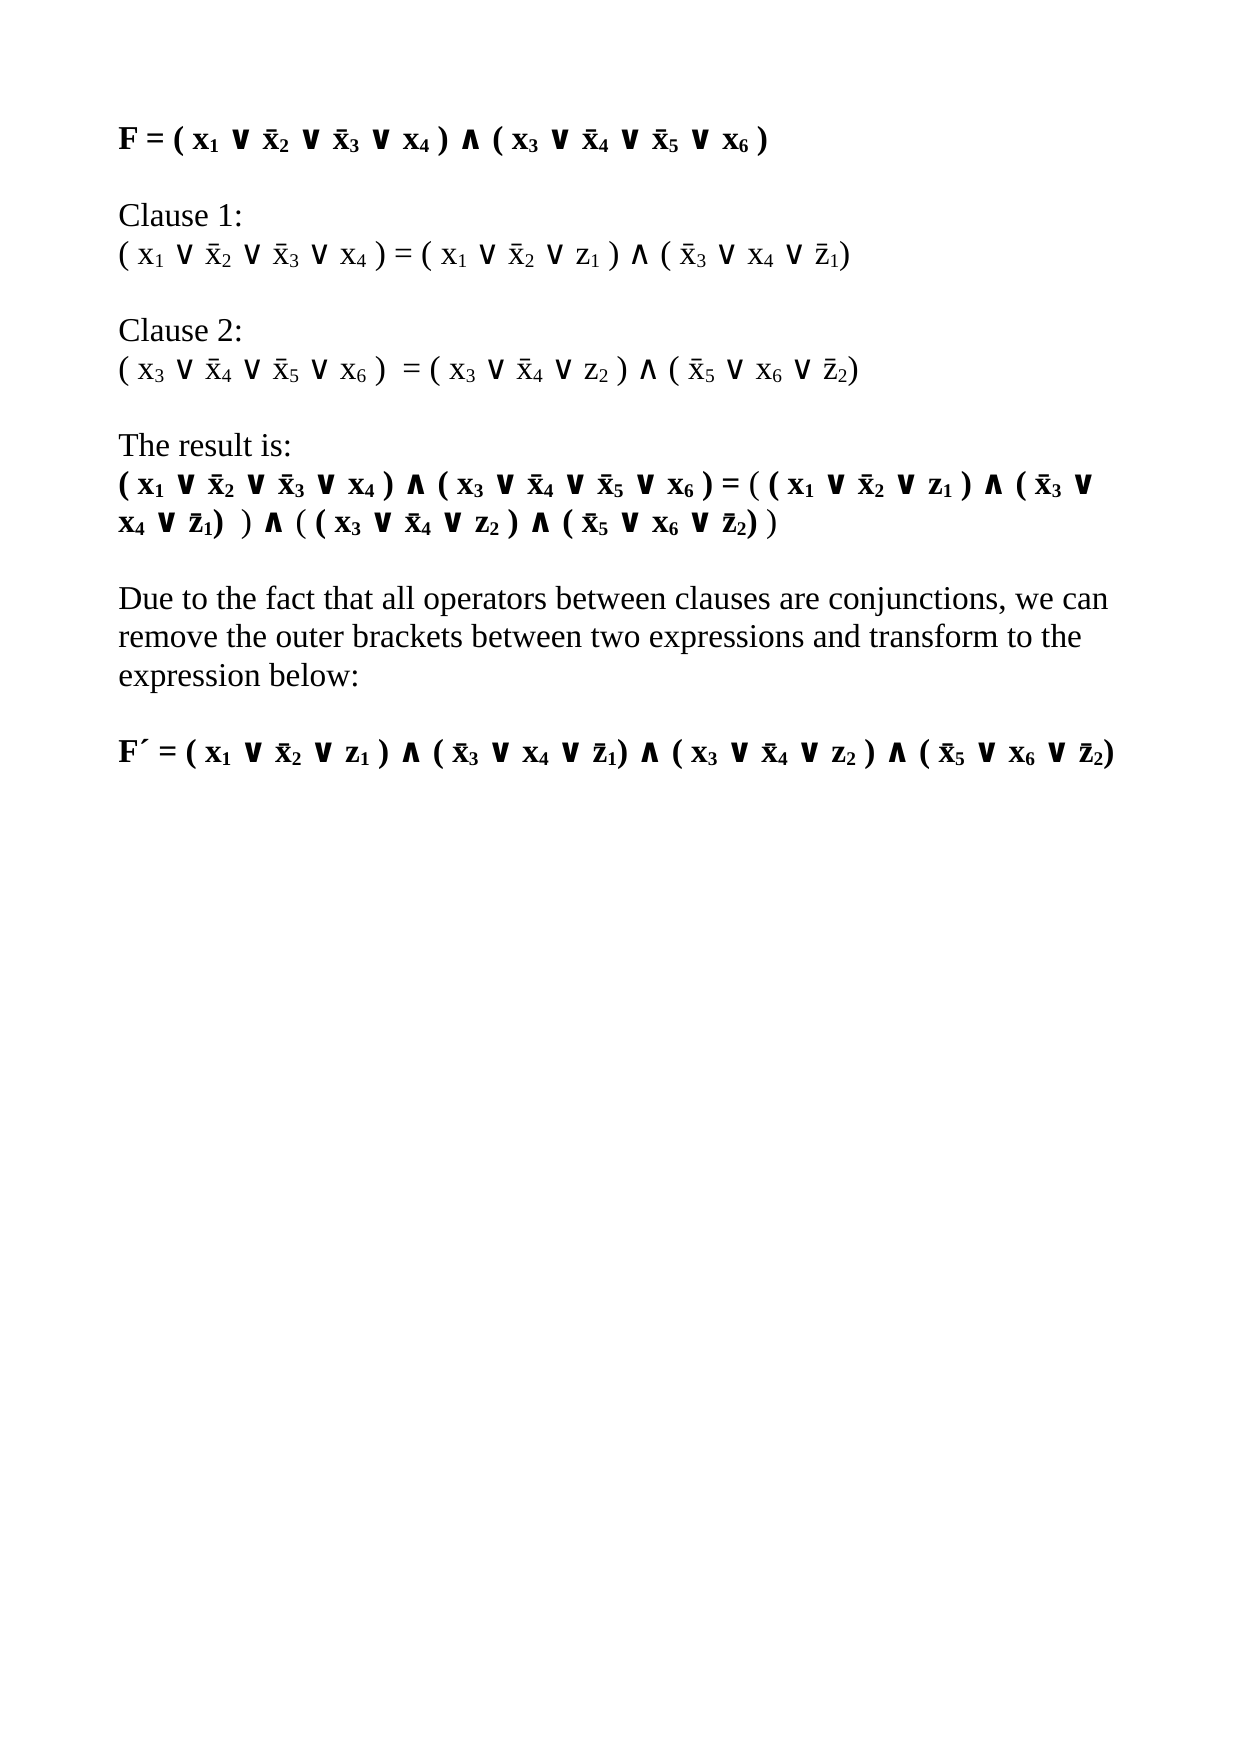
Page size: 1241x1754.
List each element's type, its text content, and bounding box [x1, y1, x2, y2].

text Clause 1: [118, 195, 1122, 233]
text The result is: [118, 425, 1122, 463]
text ( x1 ∨ x̄2 ∨ x̄3 ∨ x4 ) ∧ ( x3 ∨ x̄4 ∨ x̄5 ∨ x6 ) = ( ( x1 ∨ x̄2 ∨ z1 ) ∧ ( x̄3 ∨ x4 ∨ z̄1) ) ∧ ( ( x3 ∨ x̄4 ∨ z2 ) ∧ ( x̄5 ∨ x6 ∨ z̄2) ) [118, 463, 1122, 540]
text ( x3 ∨ x̄4 ∨ x̄5 ∨ x6 ) = ( x3 ∨ x̄4 ∨ z2 ) ∧ ( x̄5 ∨ x6 ∨ z̄2) [118, 348, 1122, 386]
text ( x1 ∨ x̄2 ∨ x̄3 ∨ x4 ) = ( x1 ∨ x̄2 ∨ z1 ) ∧ ( x̄3 ∨ x4 ∨ z̄1) [118, 233, 1122, 271]
text Clause 2: [118, 310, 1122, 348]
text Due to the fact that all operators between clauses are conjunctions, we can remove the outer brackets between two expressions and transform to the expression below: [118, 578, 1122, 693]
text F´ = ( x1 ∨ x̄2 ∨ z1 ) ∧ ( x̄3 ∨ x4 ∨ z̄1) ∧ ( x3 ∨ x̄4 ∨ z2 ) ∧ ( x̄5 ∨ x6 ∨ z̄2) [118, 731, 1122, 770]
text F = ( x1 ∨ x̄2 ∨ x̄3 ∨ x4 ) ∧ ( x3 ∨ x̄4 ∨ x̄5 ∨ x6 ) [118, 118, 1122, 156]
